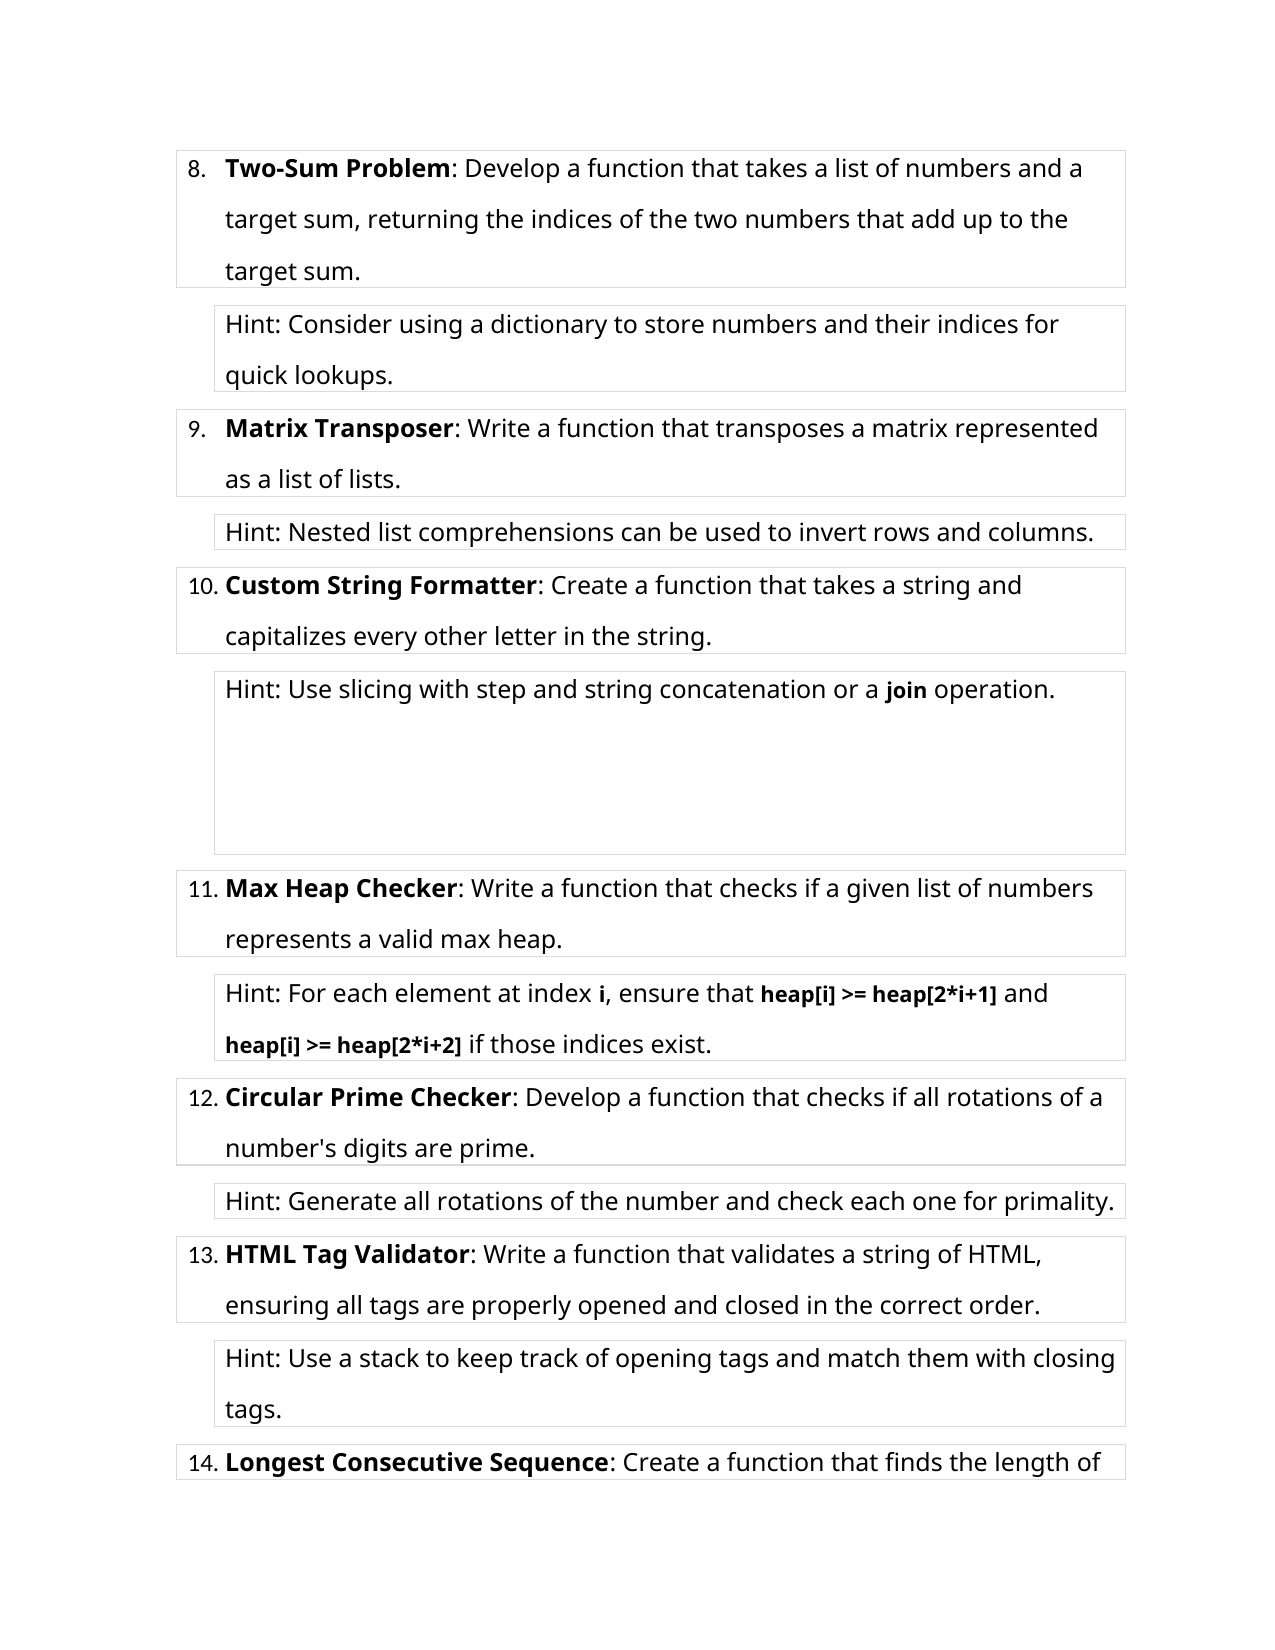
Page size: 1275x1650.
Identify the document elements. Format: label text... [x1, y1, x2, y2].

text Hint: Use slicing with step and string concatenation or a join operation. [215, 672, 1125, 854]
text Hint: Nested list comprehensions can be used to invert rows and columns. [215, 515, 1125, 549]
list Two-Sum Problem: Develop a function that takes a list of numbers and a target sum, returning the indices of the two numbers that add up to the target sum. [177, 151, 1125, 287]
list Max Heap Checker: Write a function that checks if a given list of numbers represents a valid max heap. [177, 871, 1125, 956]
list Circular Prime Checker: Develop a function that checks if all rotations of a number's digits are prime. [177, 1079, 1125, 1164]
text Hint: Consider using a dictionary to store numbers and their indices for quick lookups. [215, 306, 1125, 391]
text Hint: Use a stack to keep track of opening tags and match them with closing tags. [215, 1341, 1125, 1426]
list HTML Tag Validator: Write a function that validates a string of HTML, ensuring all tags are properly opened and closed in the correct order. [177, 1237, 1125, 1322]
list Longest Consecutive Sequence: Create a function that finds the length of [177, 1445, 1125, 1479]
text Hint: For each element at index i, ensure that heap[i] >= heap[2*i+1] and heap[i] >= heap[2*i+2] if those indices exist. [215, 975, 1125, 1060]
list Custom String Formatter: Create a function that takes a string and capitalizes every other letter in the string. [177, 568, 1125, 653]
text Hint: Generate all rotations of the number and check each one for primality. [215, 1184, 1125, 1218]
list Matrix Transposer: Write a function that transposes a matrix represented as a list of lists. [177, 410, 1125, 496]
